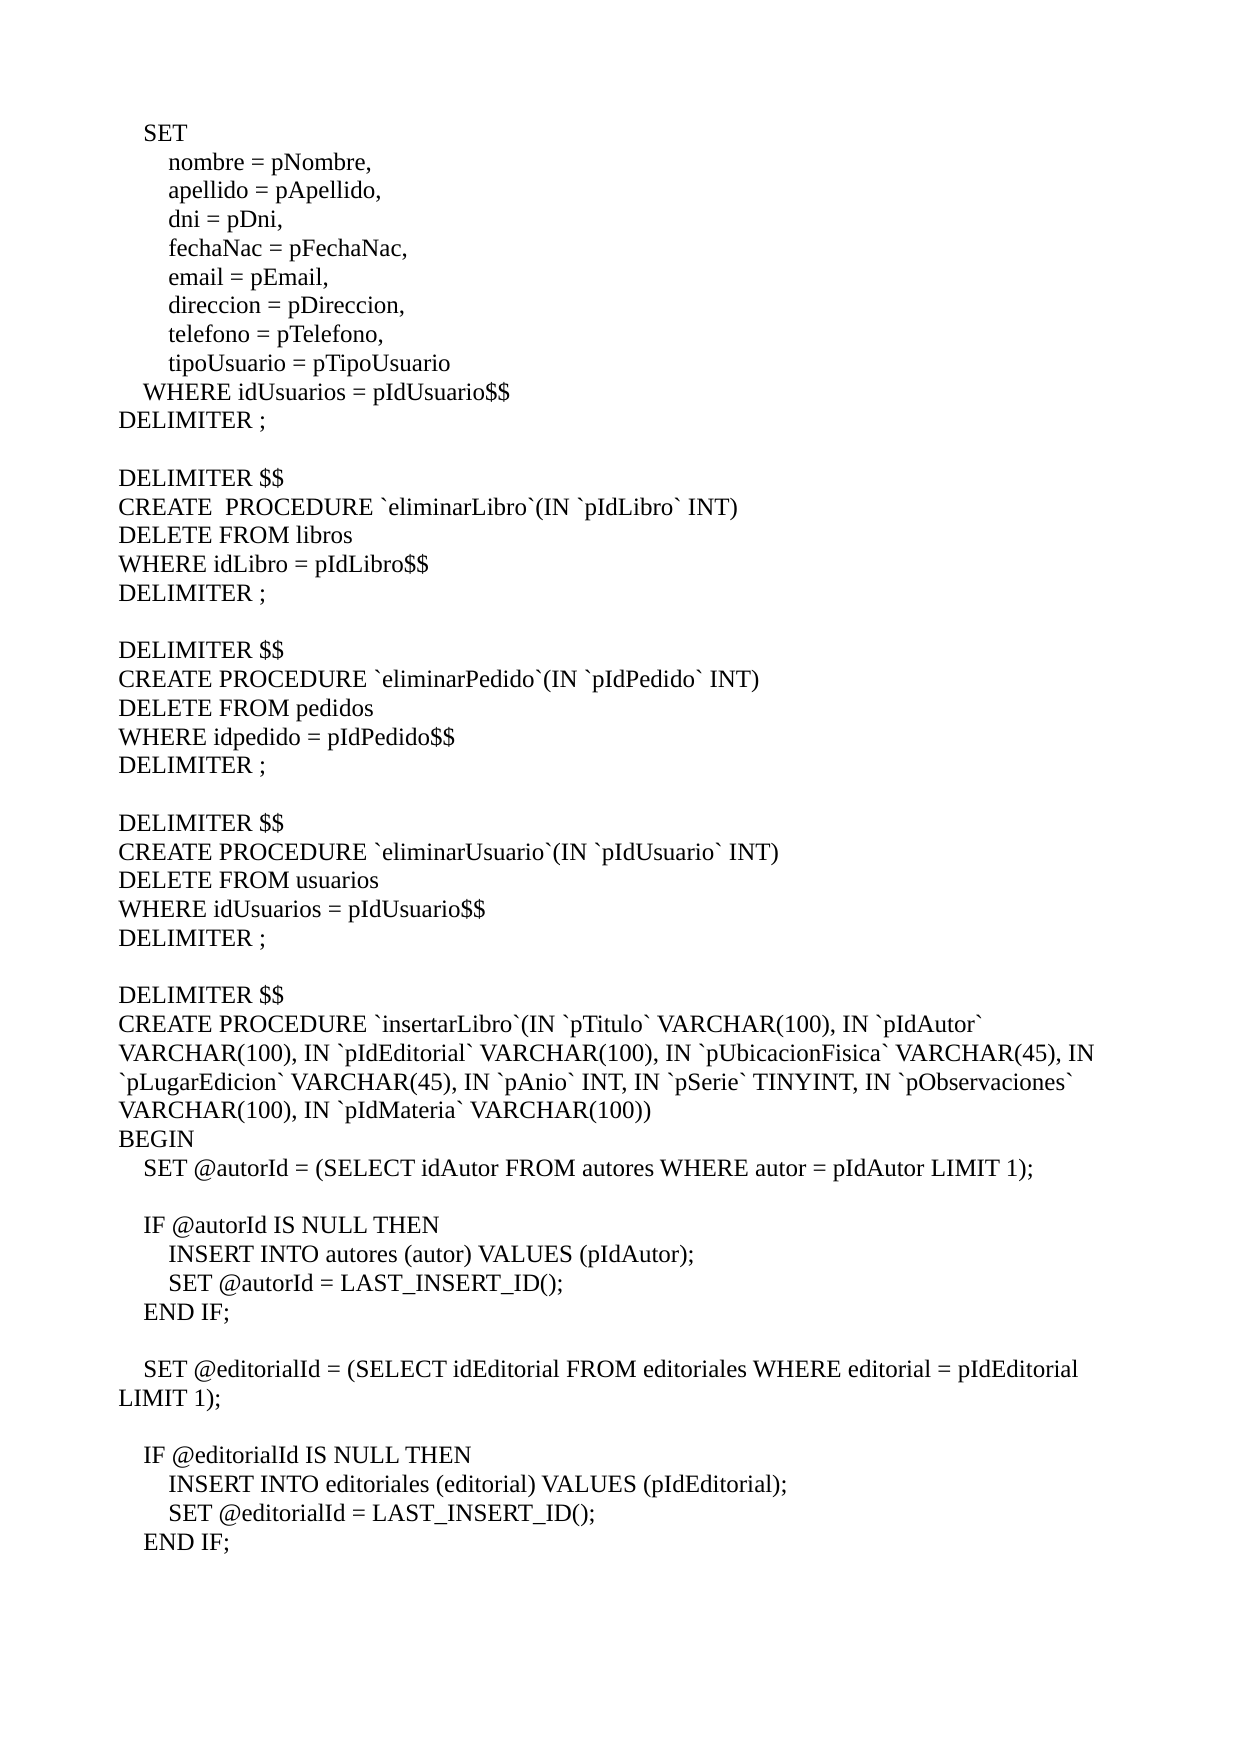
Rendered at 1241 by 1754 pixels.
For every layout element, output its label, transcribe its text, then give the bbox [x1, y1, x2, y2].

text IF @autorId IS NULL THEN [118, 1211, 1122, 1239]
text DELETE FROM usuarios [118, 866, 1122, 894]
text INSERT INTO autores (autor) VALUES (pIdAutor); [118, 1239, 1122, 1268]
text END IF; [118, 1297, 1122, 1326]
text DELIMITER ; [118, 751, 1122, 779]
text IF @editorialId IS NULL THEN [118, 1441, 1122, 1469]
text INSERT INTO editoriales (editorial) VALUES (pIdEditorial); [118, 1469, 1122, 1498]
text fechaNac = pFechaNac, [118, 233, 1122, 262]
text CREATE PROCEDURE `insertarLibro`(IN `pTitulo` VARCHAR(100), IN `pIdAutor` VARCHAR(100), IN `pIdEditorial` VARCHAR(100), IN `pUbicacionFisica` VARCHAR(45), IN `pLugarEdicion` VARCHAR(45), IN `pAnio` INT, IN `pSerie` TINYINT, IN `pObservaciones` VARCHAR(100), IN `pIdMateria` VARCHAR(100)) [118, 1009, 1122, 1124]
text DELIMITER ; [118, 923, 1122, 952]
text DELIMITER $$ [118, 636, 1122, 664]
text email = pEmail, [118, 262, 1122, 291]
text CREATE PROCEDURE `eliminarPedido`(IN `pIdPedido` INT) [118, 664, 1122, 693]
text DELIMITER $$ [118, 808, 1122, 837]
text END IF; [118, 1527, 1122, 1556]
text DELIMITER ; [118, 578, 1122, 607]
text dni = pDni, [118, 204, 1122, 233]
text DELIMITER ; [118, 406, 1122, 434]
text WHERE idLibro = pIdLibro$$ [118, 549, 1122, 578]
text SET @autorId = LAST_INSERT_ID(); [118, 1268, 1122, 1297]
text WHERE idUsuarios = pIdUsuario$$ [118, 894, 1122, 923]
text telefono = pTelefono, [118, 319, 1122, 348]
text nombre = pNombre, [118, 147, 1122, 176]
text SET [118, 118, 1122, 147]
text CREATE PROCEDURE `eliminarUsuario`(IN `pIdUsuario` INT) [118, 837, 1122, 866]
text DELIMITER $$ [118, 463, 1122, 492]
text apellido = pApellido, [118, 176, 1122, 204]
text tipoUsuario = pTipoUsuario [118, 348, 1122, 377]
text WHERE idUsuarios = pIdUsuario$$ [118, 377, 1122, 406]
text DELIMITER $$ [118, 981, 1122, 1009]
text DELETE FROM libros [118, 521, 1122, 549]
text CREATE PROCEDURE `eliminarLibro`(IN `pIdLibro` INT) [118, 492, 1122, 521]
text WHERE idpedido = pIdPedido$$ [118, 722, 1122, 751]
text direccion = pDireccion, [118, 291, 1122, 319]
text DELETE FROM pedidos [118, 693, 1122, 722]
text SET @autorId = (SELECT idAutor FROM autores WHERE autor = pIdAutor LIMIT 1); [118, 1153, 1122, 1182]
text SET @editorialId = LAST_INSERT_ID(); [118, 1498, 1122, 1527]
text SET @editorialId = (SELECT idEditorial FROM editoriales WHERE editorial = pIdEditorial LIMIT 1); [118, 1354, 1122, 1412]
text BEGIN [118, 1124, 1122, 1153]
